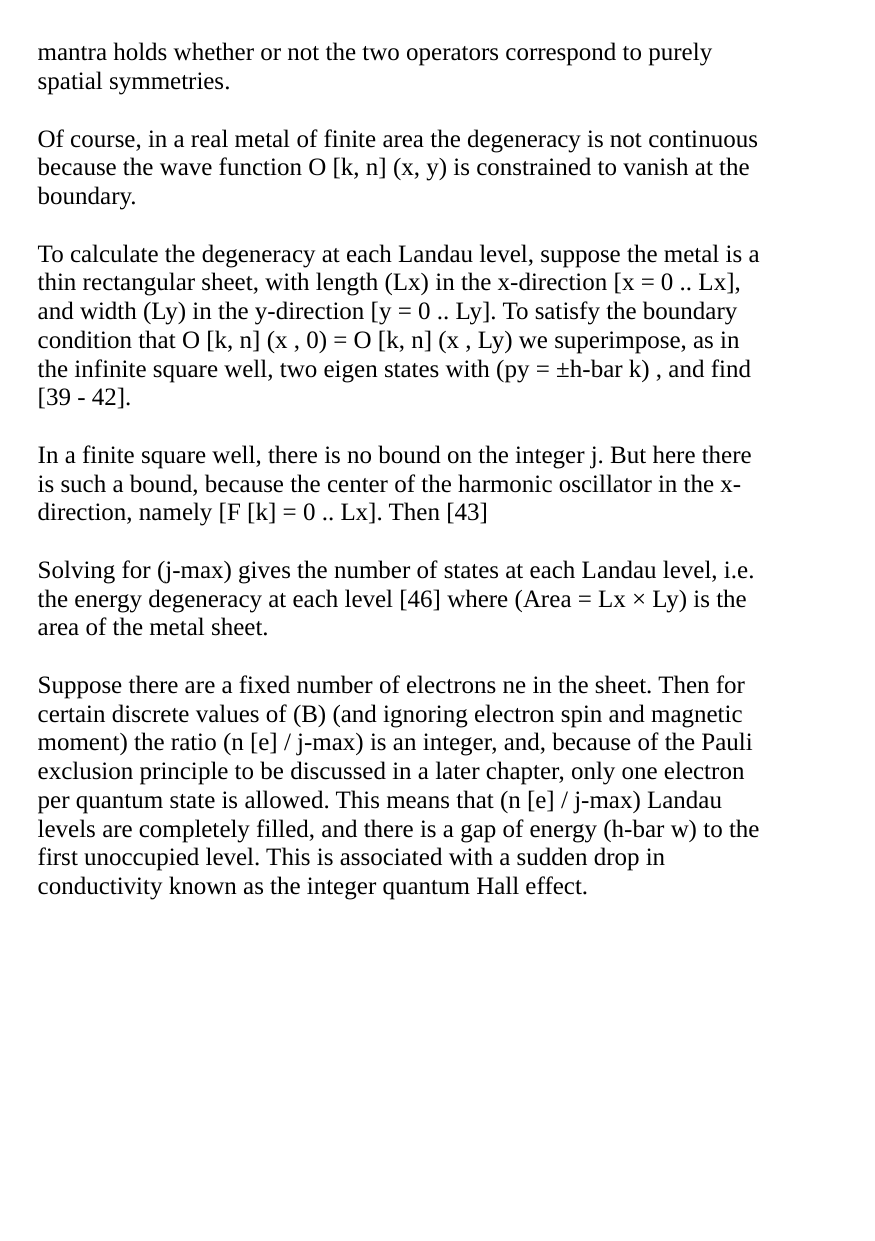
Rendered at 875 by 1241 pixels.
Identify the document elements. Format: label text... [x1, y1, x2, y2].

text Solving for (j-max) gives the number of states at each Landau level, i.e. the energy degeneracy at each level [46] where (Area = Lx × Ly) is the area of the metal sheet. [37, 555, 762, 641]
text To calculate the degeneracy at each Landau level, suppose the metal is a thin rectangular sheet, with length (Lx) in the x-direction [x = 0 .. Lx], and width (Ly) in the y-direction [y = 0 .. Ly]. To satisfy the boundary condition that O [k, n] (x , 0) = O [k, n] (x , Ly) we superimpose, as in the infinite square well, two eigen states with (py = ±h-bar k) , and find [39 - 42]. [37, 239, 762, 411]
text Suppose there are a fixed number of electrons ne in the sheet. Then for certain discrete values of (B) (and ignoring electron spin and magnetic moment) the ratio (n [e] / j-max) is an integer, and, because of the Pauli exclusion principle to be discussed in a later chapter, only one electron per quantum state is allowed. This means that (n [e] / j-max) Landau levels are completely filled, and there is a gap of energy (h-bar w) to the first unoccupied level. This is associated with a sudden drop in conductivity known as the integer quantum Hall effect. [37, 670, 762, 900]
text mantra holds whether or not the two operators correspond to purely spatial symmetries. [37, 37, 762, 95]
text Of course, in a real metal of finite area the degeneracy is not continuous because the wave function O [k, n] (x, y) is constrained to vanish at the boundary. [37, 124, 762, 210]
text In a finite square well, there is no bound on the integer j. But here there is such a bound, because the center of the harmonic oscillator in the x-direction, namely [F [k] = 0 .. Lx]. Then [43] [37, 440, 762, 526]
